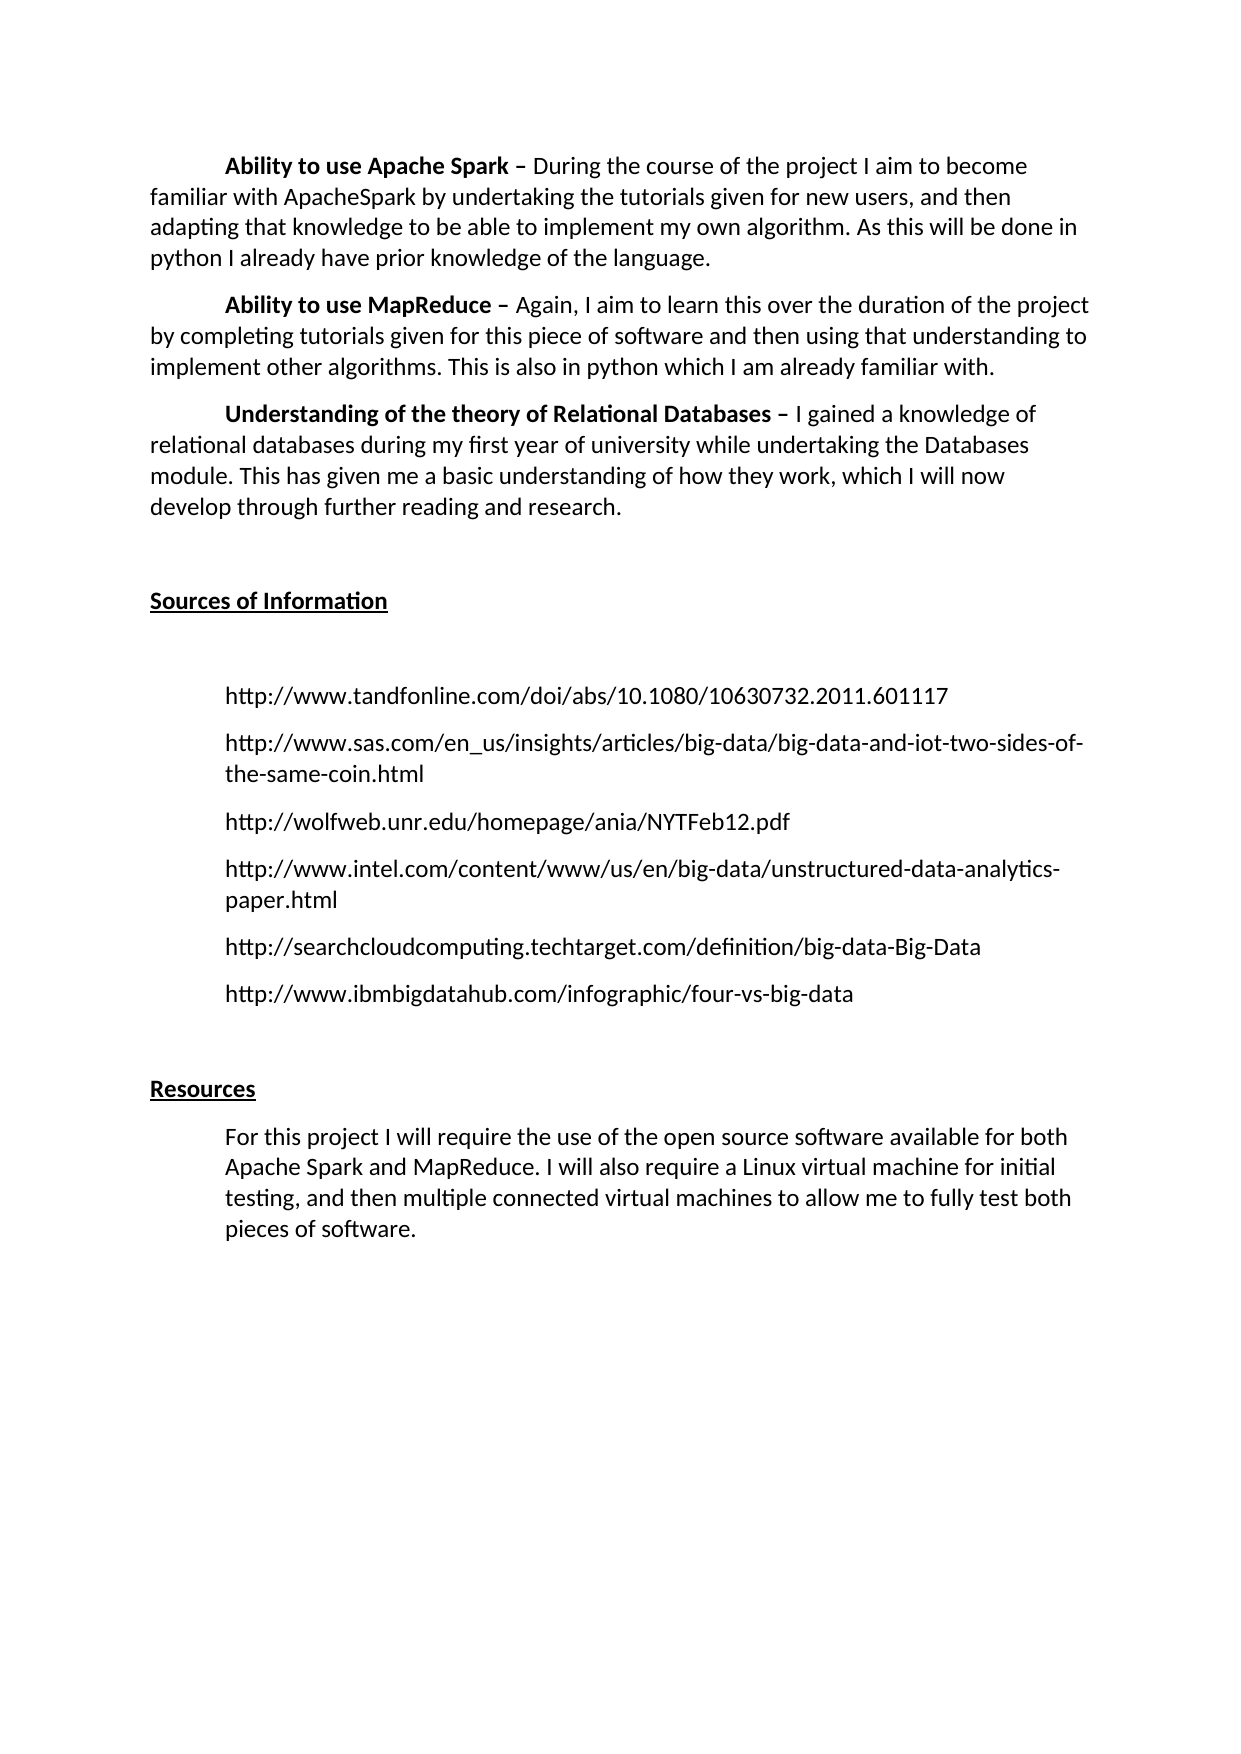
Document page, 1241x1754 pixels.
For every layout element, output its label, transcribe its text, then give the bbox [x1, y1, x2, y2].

list http://www.ibmbigdatahub.com/infographic/four-vs-big-data [225, 979, 1090, 1009]
list http://www.sas.com/en_us/insights/articles/big-data/big-data-and-iot-two-sides-of-the-same-coin.html [225, 728, 1090, 789]
text Ability to use MapReduce – Again, I aim to learn this over the duration of the project by completing tutorials given for this piece of software and then using that understanding to implement other algorithms. This is also in python which I am already familiar with. [150, 289, 1090, 382]
text Ability to use Apache Spark – During the course of the project I aim to become familiar with ApacheSpark by undertaking the tutorials given for new users, and then adapting that knowledge to be able to implement my own algorithm. As this will be done in python I already have prior knowledge of the language. [150, 150, 1090, 273]
text Resources [150, 1073, 1090, 1104]
list http://wolfweb.unr.edu/homepage/ania/NYTFeb12.pdf [225, 806, 1090, 836]
list http://www.tandfonline.com/doi/abs/10.1080/10630732.2011.601117 [225, 680, 1090, 711]
list http://www.intel.com/content/www/us/en/big-data/unstructured-data-analytics-paper.html [225, 853, 1090, 914]
text Sources of Information [150, 585, 1090, 616]
text Understanding of the theory of Relational Databases – I gained a knowledge of relational databases during my first year of university while undertaking the Databases module. This has given me a basic understanding of how they work, which I will now develop through further reading and research. [150, 398, 1090, 521]
list http://searchcloudcomputing.techtarget.com/definition/big-data-Big-Data [225, 931, 1090, 962]
list For this project I will require the use of the open source software available for both Apache Spark and MapReduce. I will also require a Linux virtual machine for initial testing, and then multiple connected virtual machines to allow me to fully test both pieces of software. [225, 1121, 1090, 1243]
